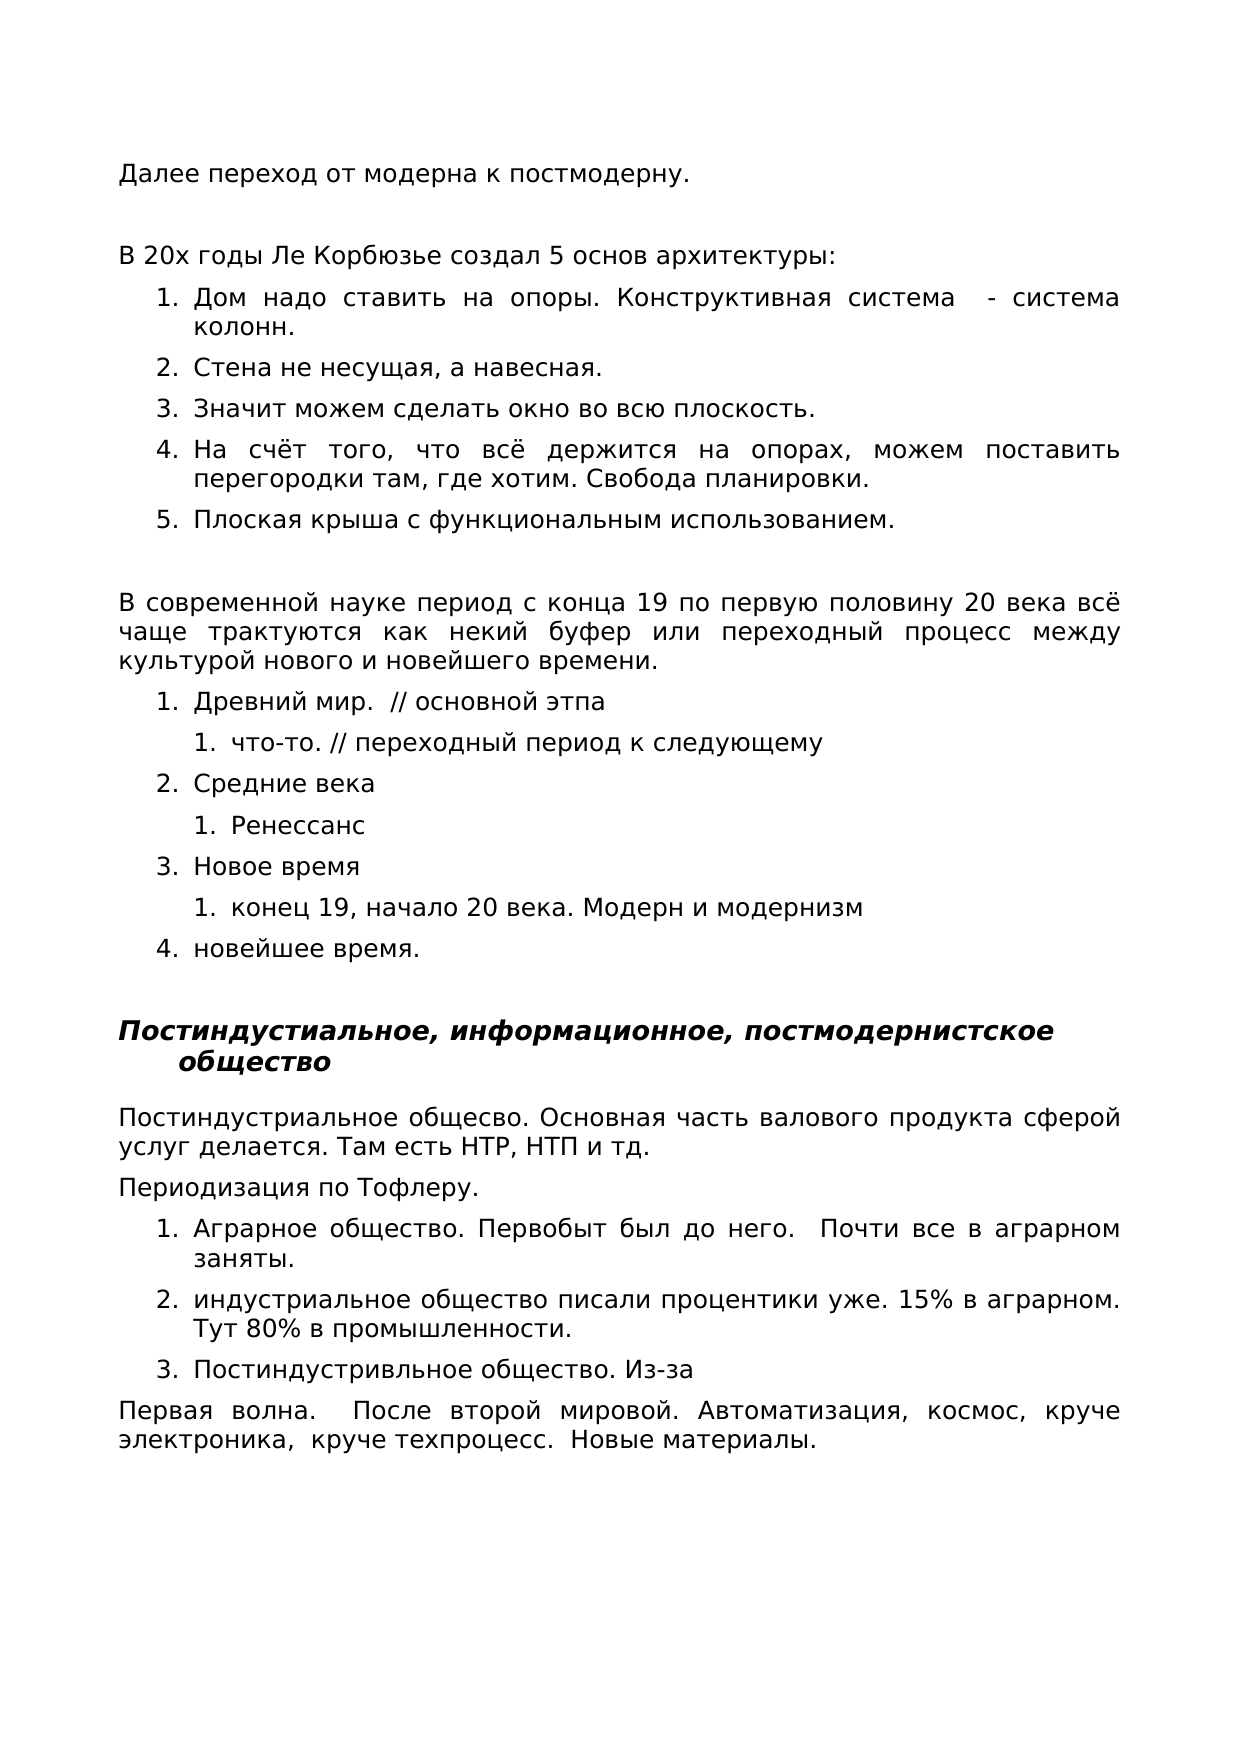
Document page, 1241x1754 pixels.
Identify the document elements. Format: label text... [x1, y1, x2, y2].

list На счёт того, что всё держится на опорах, можем поставить перегородки там, где хотим. Свобода планировки. [156, 435, 1122, 494]
text Далее переход от модерна к постмодерну. [118, 159, 1122, 188]
list индустриальное общество писали процентики уже. 15% в аграрном. Тут 80% в промышленности. [156, 1285, 1122, 1343]
text В современной науке период с конца 19 по первую половину 20 века всё чаще трактуются как некий буфер или переходный процесс между культурой нового и новейшего времени. [118, 588, 1122, 675]
text В 20х годы Ле Корбюзье создал 5 основ архитектуры: [118, 242, 1122, 271]
list Древний мир. // основной этпа [156, 687, 1122, 717]
list Аграрное общество. Первобыт был до него. Почти все в аграрном заняты. [156, 1214, 1122, 1273]
list конец 19, начало 20 века. Модерн и модернизм [193, 893, 1122, 922]
list Плоская крыша с функциональным использованием. [156, 506, 1122, 535]
subtitle Постиндустиальное, информационное, постмодернистское общество [118, 1015, 1122, 1078]
list Ренессанс [193, 811, 1122, 840]
text Постиндустриальное общесво. Основная часть валового продукта сферой услуг делается. Там есть НТР, НТП и тд. [118, 1103, 1122, 1161]
list Новое время [156, 852, 1122, 881]
list Средние века [156, 770, 1122, 799]
list Стена не несущая, а навесная. [156, 353, 1122, 382]
list Постиндустривльное общество. Из-за [156, 1355, 1122, 1384]
list Дом надо ставить на опоры. Конструктивная система - система колонн. [156, 283, 1122, 341]
list что-то. // переходный период к следующему [193, 728, 1122, 758]
list новейшее время. [156, 934, 1122, 963]
text Первая волна. После второй мировой. Автоматизация, космос, круче электроника, круче техпроцесс. Новые материалы. [118, 1396, 1122, 1455]
list Значит можем сделать окно во всю плоскость. [156, 394, 1122, 423]
text Периодизация по Тофлеру. [118, 1173, 1122, 1203]
